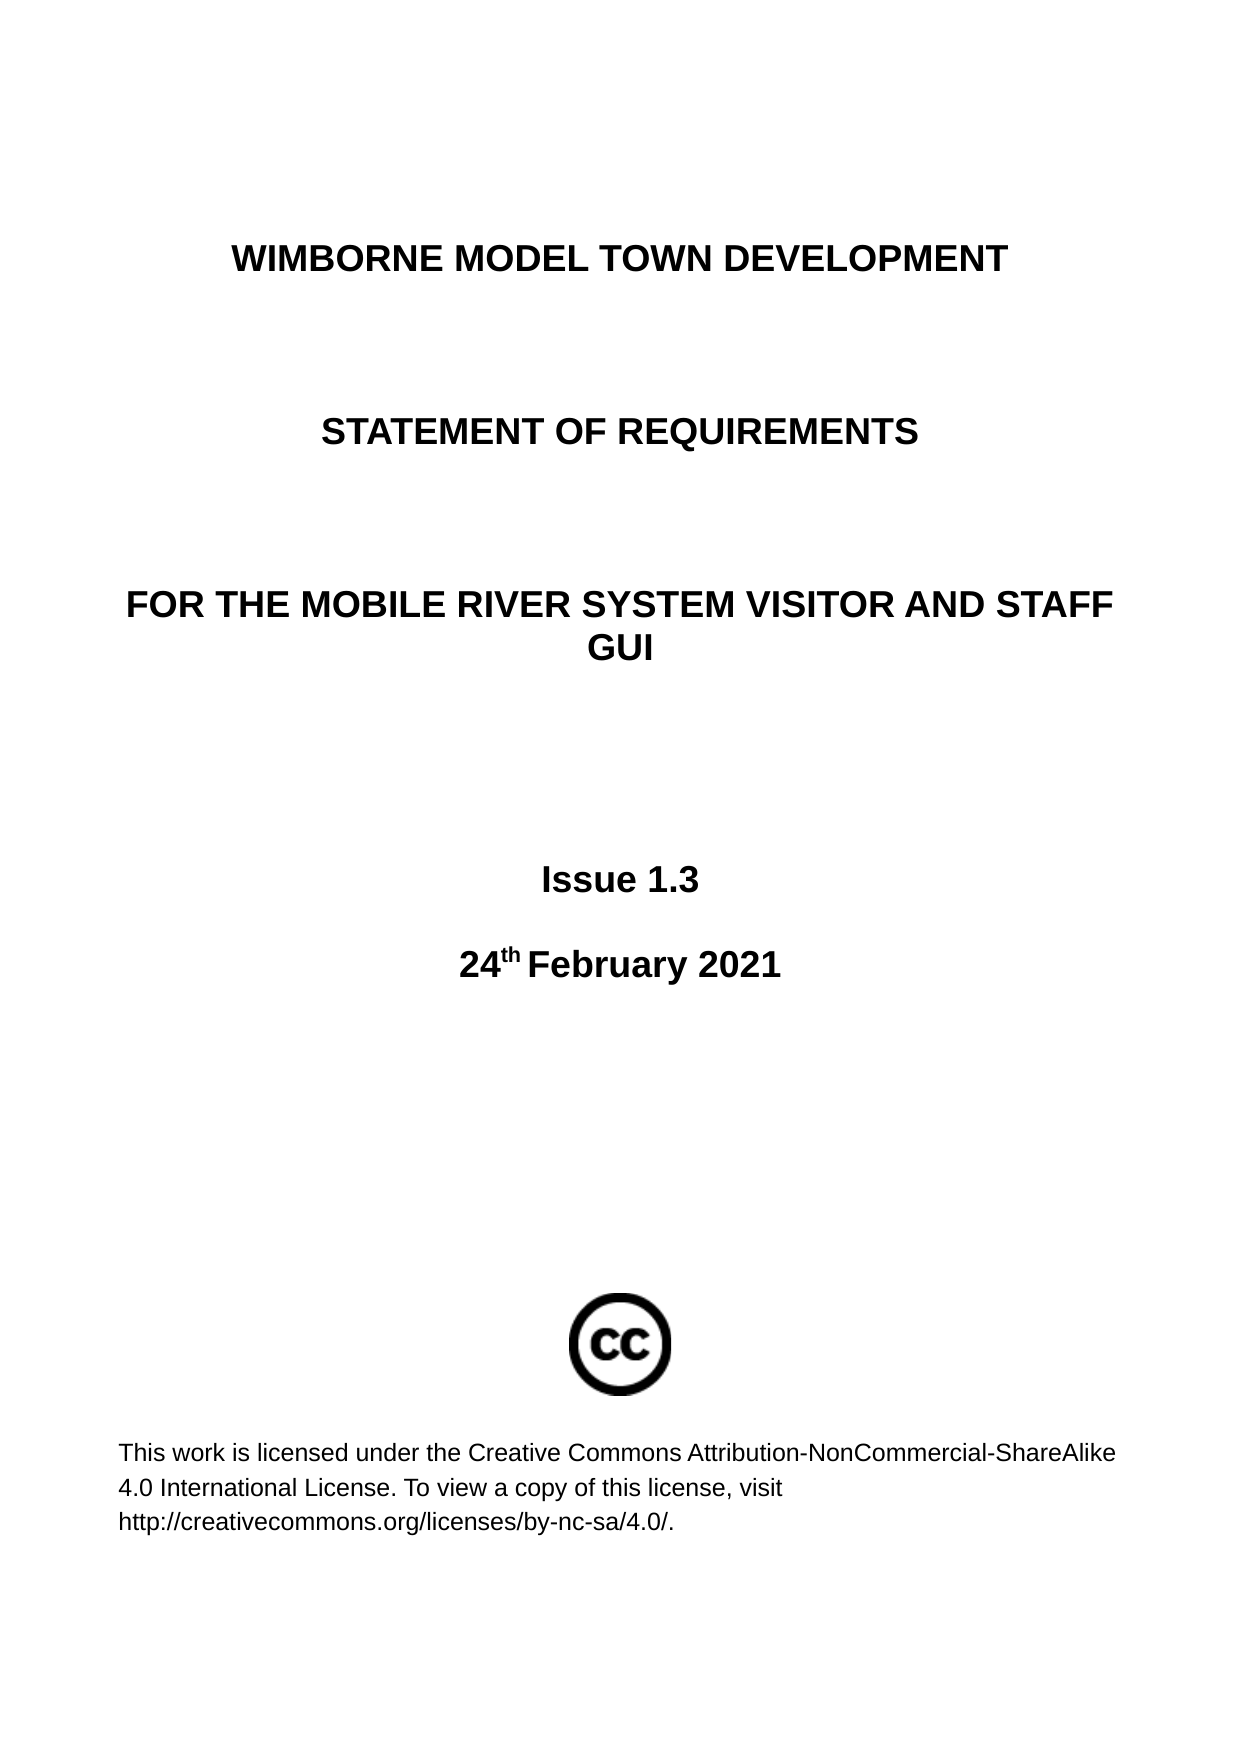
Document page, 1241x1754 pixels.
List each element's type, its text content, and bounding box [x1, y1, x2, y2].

text Issue 1.3 [118, 857, 1122, 901]
picture [569, 1293, 672, 1396]
text FOR THE MOBILE RIVER SYSTEM VISITOR AND STAFF GUI [118, 582, 1122, 668]
text WIMBORNE MODEL TOWN DEVELOPMENT [118, 236, 1122, 279]
text 24th February 2021 [118, 942, 1122, 985]
text This work is licensed under the Creative Commons Attribution-NonCommercial-ShareAlike 4.0 International License. To view a copy of this license, visit http://creativecommons.org/licenses/by-nc-sa/4.0/. [118, 1438, 1122, 1536]
text STATEMENT OF REQUIREMENTS [118, 409, 1122, 452]
